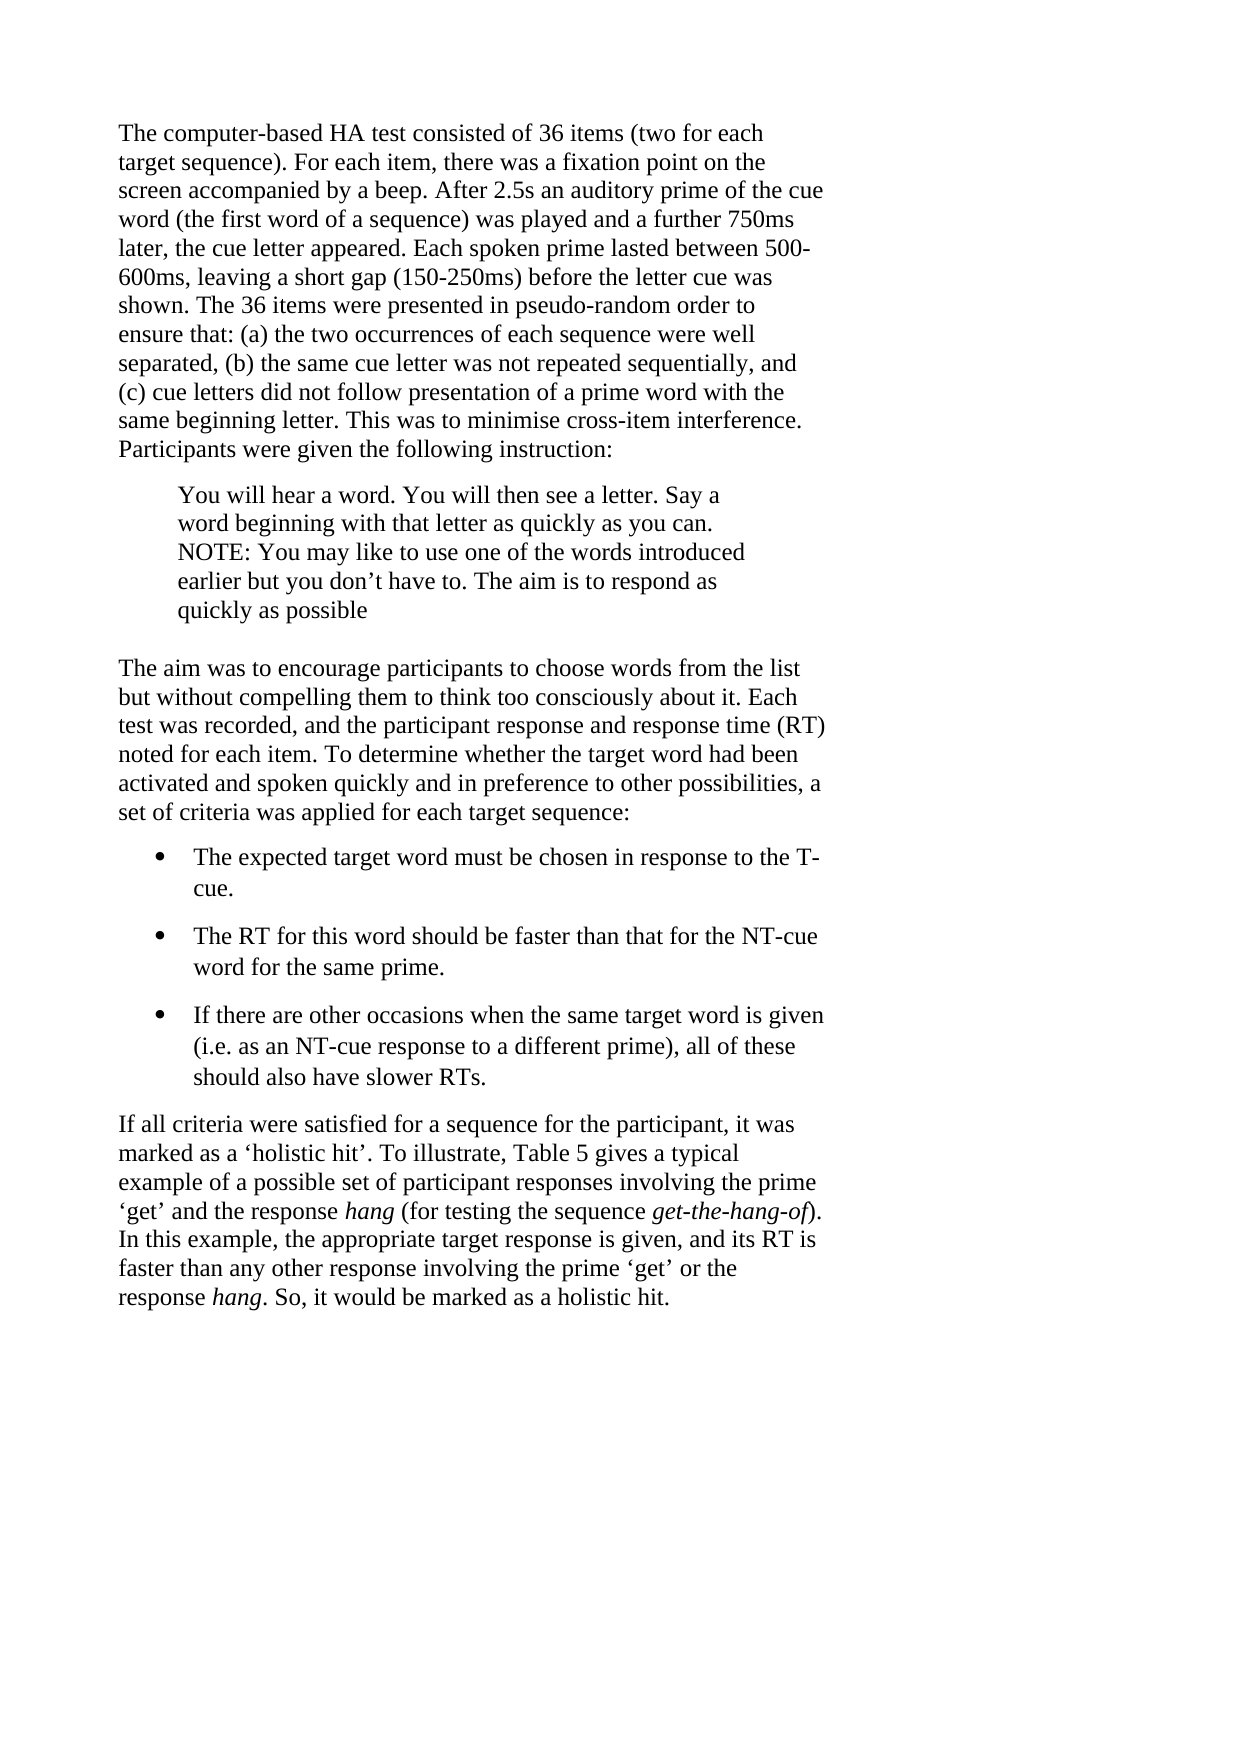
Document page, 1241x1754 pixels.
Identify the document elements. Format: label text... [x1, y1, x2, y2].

text You will hear a word. You will then see a letter. Say a word beginning with that letter as quickly as you can. NOTE: You may like to use one of the words introduced earlier but you don’t have to. The aim is to respond as quickly as possible [177, 480, 768, 623]
list If there are other occasions when the same target word is given (i.e. as an NT-cue response to a different prime), all of these should also have slower RTs. [156, 1000, 827, 1091]
text If all criteria were satisfied for a sequence for the participant, it was marked as a ‘holistic hit’. To illustrate, Table 5 gives a typical example of a possible set of participant responses involving the prime ‘get’ and the response hang (for testing the sequence get-the-hang-of). In this example, the appropriate target response is given, and its RT is faster than any other response involving the prime ‘get’ or the response hang. So, it would be marked as a holistic hit. [118, 1109, 827, 1311]
list The expected target word must be chosen in response to the T-cue. [156, 842, 827, 902]
list The RT for this word should be faster than that for the NT-cue word for the same prime. [156, 921, 827, 981]
text The aim was to encourage participants to choose words from the list but without compelling them to think too consciously about it. Each test was recorded, and the participant response and response time (RT) noted for each item. To determine whether the target word had been activated and spoken quickly and in preference to other possibilities, a set of criteria was applied for each target sequence: [118, 653, 827, 826]
text The computer-based HA test consisted of 36 items (two for each target sequence). For each item, there was a fixation point on the screen accompanied by a beep. After 2.5s an auditory prime of the cue word (the first word of a sequence) was played and a further 750ms later, the cue letter appeared. Each spoken prime lasted between 500-600ms, leaving a short gap (150-250ms) before the letter cue was shown. The 36 items were presented in pseudo-random order to ensure that: (a) the two occurrences of each sequence were well separated, (b) the same cue letter was not repeated sequentially, and (c) cue letters did not follow presentation of a prime word with the same beginning letter. This was to minimise cross-item interference. Participants were given the following instruction: [118, 118, 827, 463]
